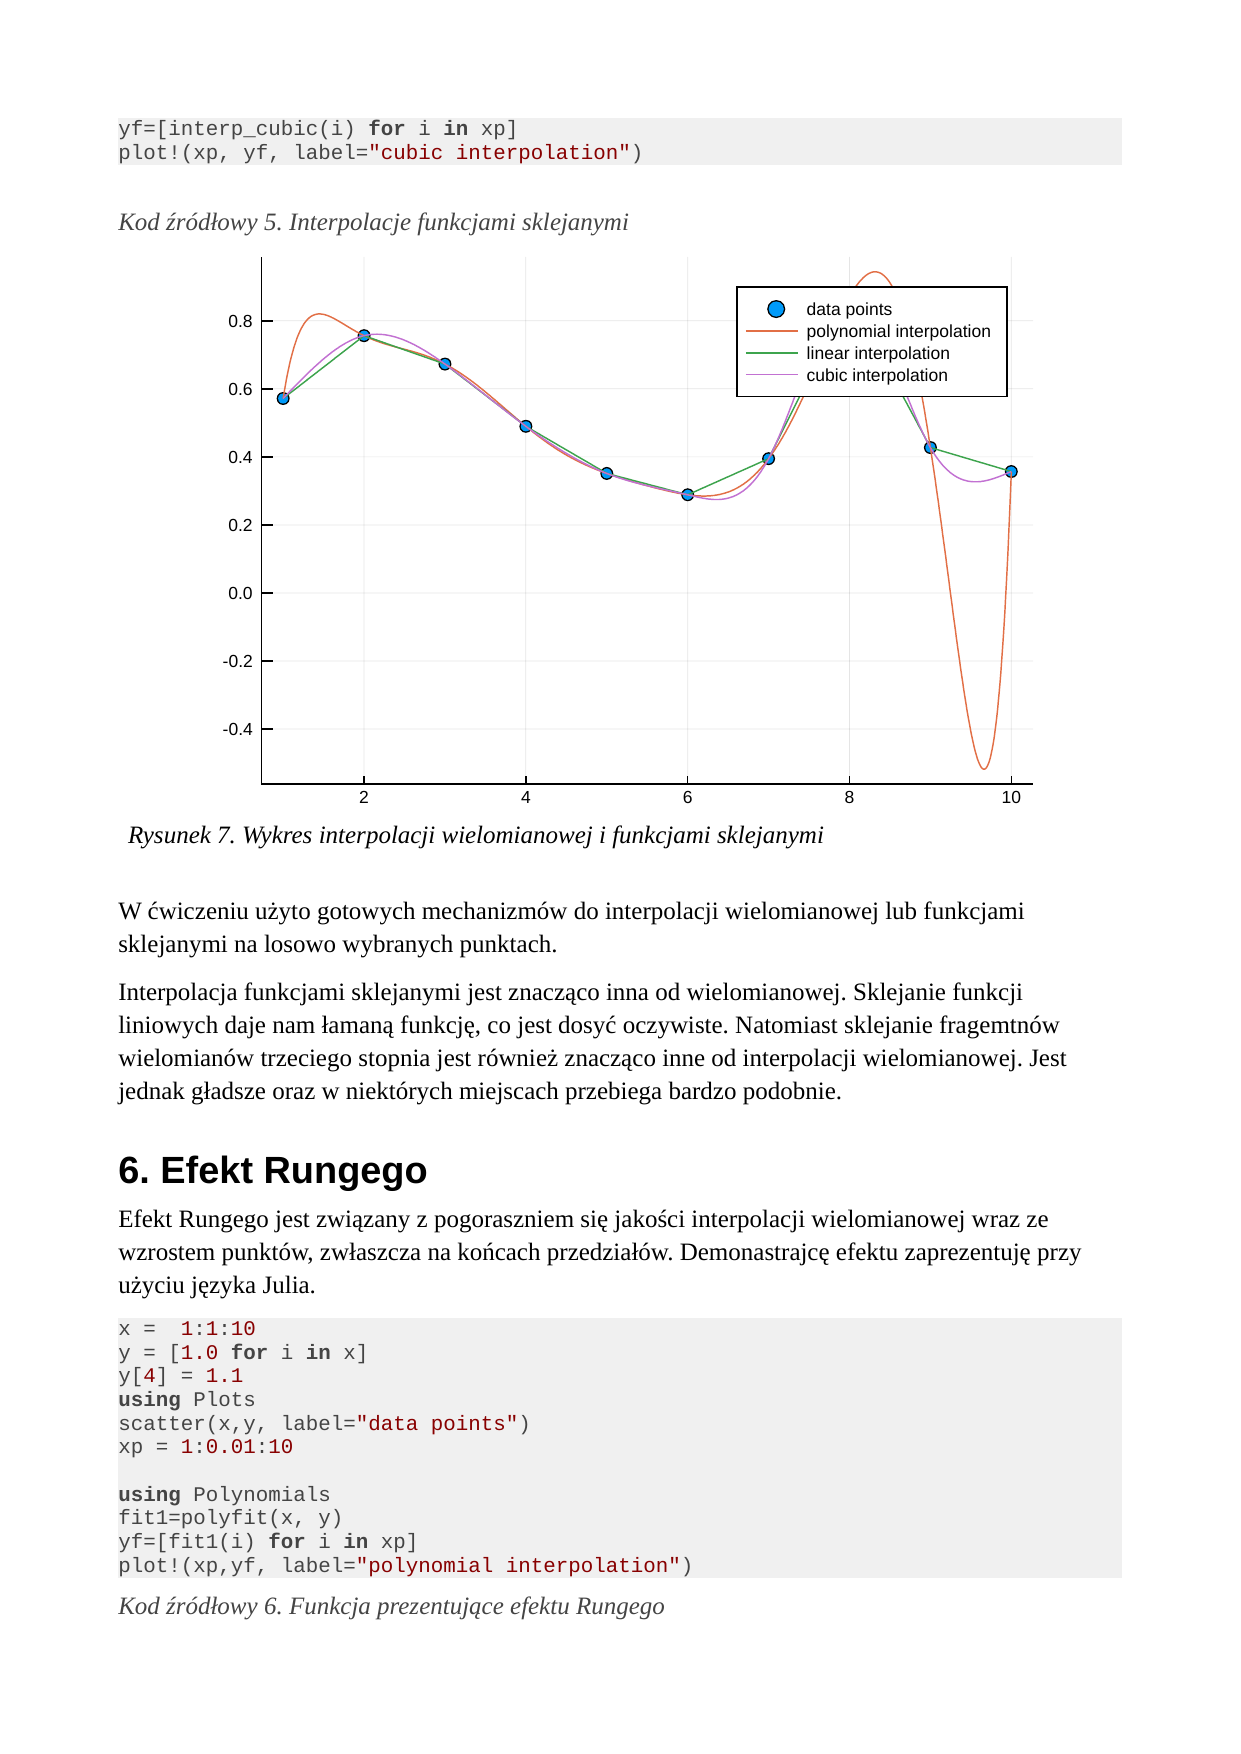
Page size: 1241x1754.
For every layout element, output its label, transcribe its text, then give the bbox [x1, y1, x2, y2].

subtitle 6. Efekt Rungego [118, 1148, 1122, 1192]
text Efekt Rungego jest związany z pogoraszniem się jakości interpolacji wielomianowej wraz ze wzrostem punktów, zwłaszcza na końcach przedziałów. Demonastrajcę efektu zaprezentuję przy użyciu języka Julia. [118, 1204, 1122, 1299]
text Kod źródłowy 6. Funkcja prezentujące efektu Rungego [118, 1591, 1122, 1619]
text plot!(xp, yf, label="cubic interpolation") [118, 142, 1122, 165]
text y[4] = 1.1 [118, 1365, 1122, 1389]
text x = 1:1:10 [118, 1318, 1122, 1342]
text yf=[fit1(i) for i in xp] [118, 1531, 1122, 1554]
text y = [1.0 for i in x] [118, 1342, 1122, 1365]
text scatter(x,y, label="data points") [118, 1413, 1122, 1436]
text Kod źródłowy 5. Interpolacje funkcjami sklejanymi [118, 207, 1122, 236]
text using Plots [118, 1389, 1122, 1413]
text yf=[interp_cubic(i) for i in xp] [118, 118, 1122, 142]
text plot!(xp,yf, label="polynomial interpolation") [118, 1554, 1122, 1578]
text Rysunek 7. Wykres interpolacji wielomianowej i funkcjami sklejanymi [128, 252, 1126, 848]
text fit1=polyfit(x, y) [118, 1507, 1122, 1531]
text xp = 1:0.01:10 [118, 1436, 1122, 1460]
text using Polynomials [118, 1484, 1122, 1507]
text W ćwiczeniu użyto gotowych mechanizmów do interpolacji wielomianowej lub funkcjami sklejanymi na losowo wybranych punktach. [118, 239, 1126, 958]
text Interpolacja funkcjami sklejanymi jest znacząco inna od wielomianowej. Sklejanie funkcji liniowych daje nam łamaną funkcję, co jest dosyć oczywiste. Natomiast sklejanie fragemtnów wielomianów trzeciego stopnia jest również znacząco inne od interpolacji wielomianowej. Jest jednak gładsze oraz w niektórych miejscach przebiega bardzo podobnie. [118, 977, 1122, 1104]
